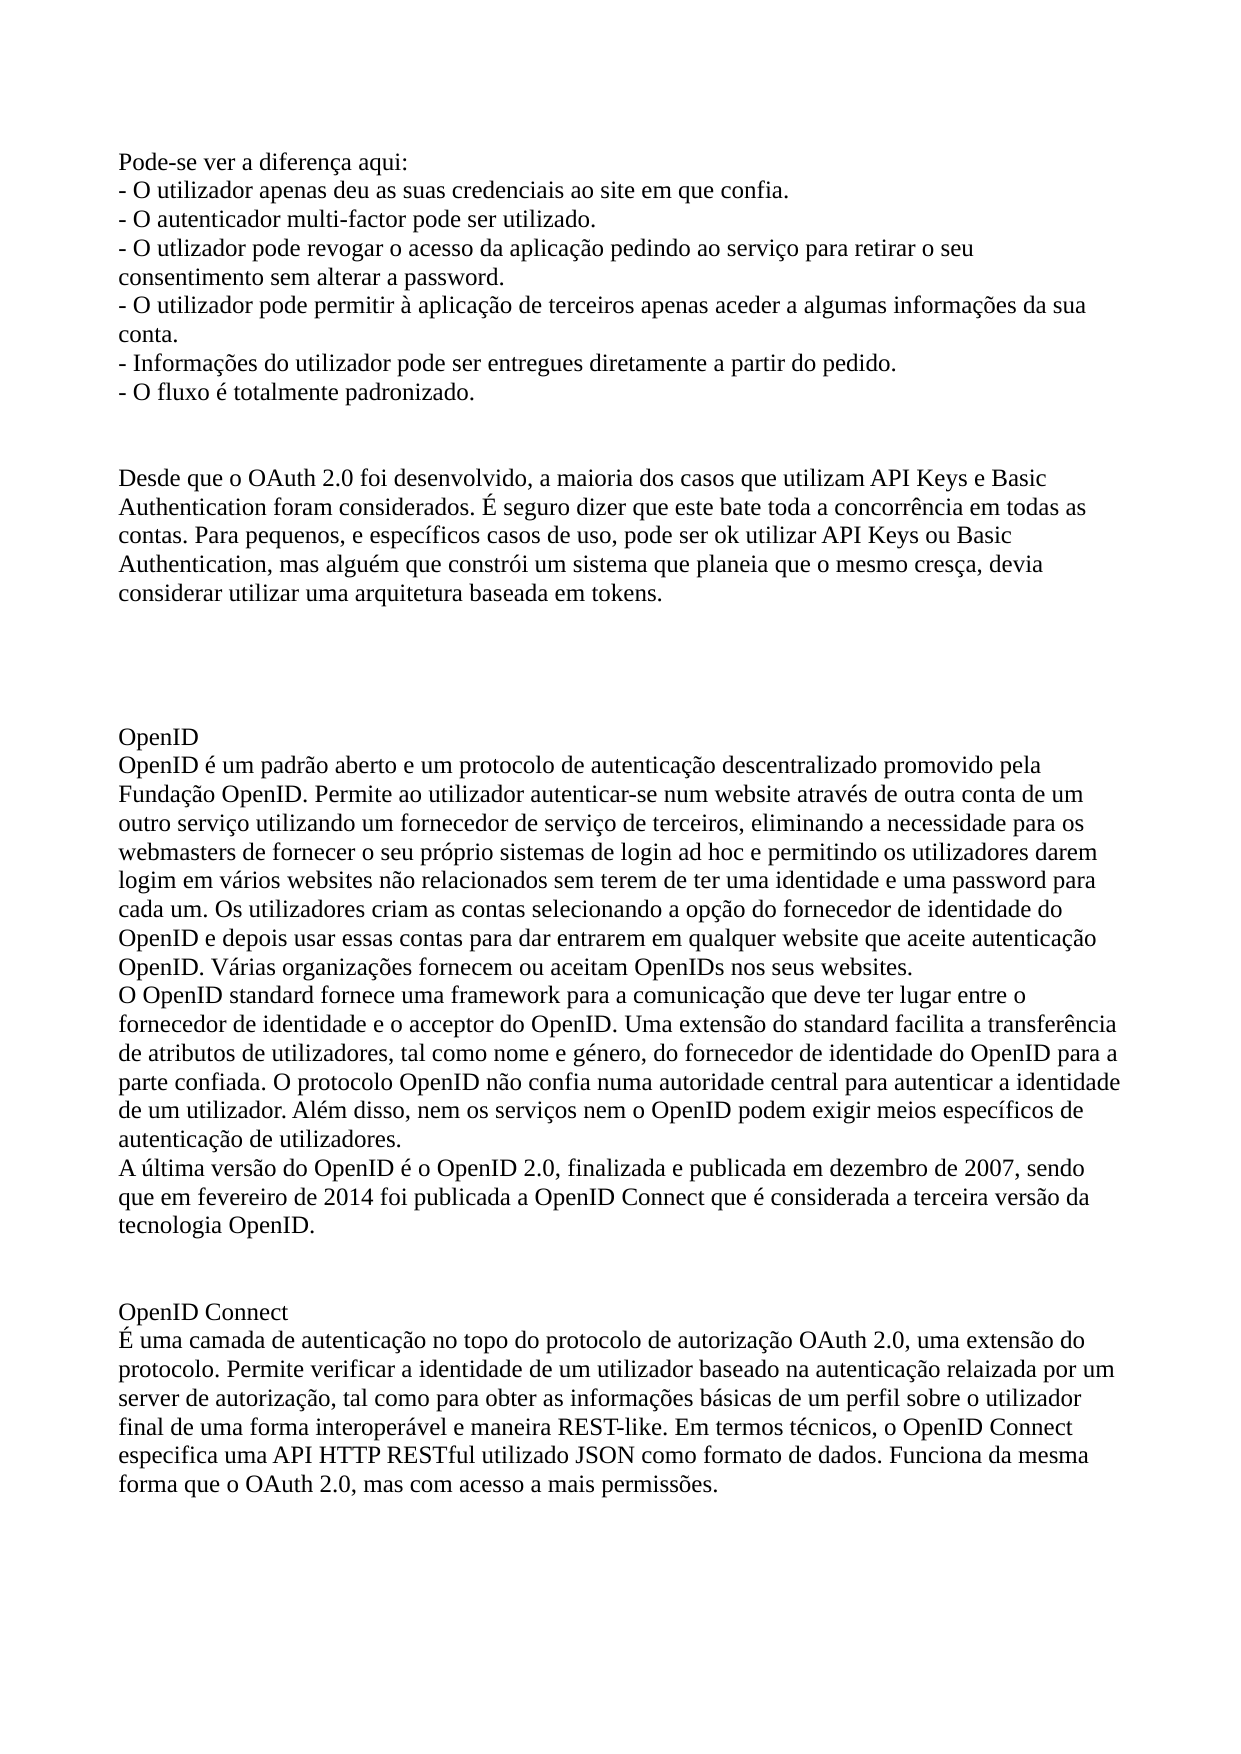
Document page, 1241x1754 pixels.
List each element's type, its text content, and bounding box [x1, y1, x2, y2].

text - O autenticador multi-factor pode ser utilizado. [118, 204, 1122, 233]
text Pode-se ver a diferença aqui: [118, 147, 1122, 176]
text Desde que o OAuth 2.0 foi desenvolvido, a maioria dos casos que utilizam API Keys e Basic Authentication foram considerados. É seguro dizer que este bate toda a concorrência em todas as contas. Para pequenos, e específicos casos de uso, pode ser ok utilizar API Keys ou Basic Authentication, mas alguém que constrói um sistema que planeia que o mesmo cresça, devia considerar utilizar uma arquitetura baseada em tokens. [118, 463, 1122, 607]
text - Informações do utilizador pode ser entregues diretamente a partir do pedido. [118, 348, 1122, 377]
text OpenID é um padrão aberto e um protocolo de autenticação descentralizado promovido pela Fundação OpenID. Permite ao utilizador autenticar-se num website através de outra conta de um outro serviço utilizando um fornecedor de serviço de terceiros, eliminando a necessidade para os webmasters de fornecer o seu próprio sistemas de login ad hoc e permitindo os utilizadores darem logim em vários websites não relacionados sem terem de ter uma identidade e uma password para cada um. Os utilizadores criam as contas selecionando a opção do fornecedor de identidade do OpenID e depois usar essas contas para dar entrarem em qualquer website que aceite autenticação OpenID. Várias organizações fornecem ou aceitam OpenIDs nos seus websites. [118, 751, 1122, 981]
text OpenID Connect [118, 1297, 1122, 1326]
text O OpenID standard fornece uma framework para a comunicação que deve ter lugar entre o fornecedor de identidade e o acceptor do OpenID. Uma extensão do standard facilita a transferência de atributos de utilizadores, tal como nome e género, do fornecedor de identidade do OpenID para a parte confiada. O protocolo OpenID não confia numa autoridade central para autenticar a identidade de um utilizador. Além disso, nem os serviços nem o OpenID podem exigir meios específicos de autenticação de utilizadores. [118, 981, 1122, 1153]
text É uma camada de autenticação no topo do protocolo de autorização OAuth 2.0, uma extensão do protocolo. Permite verificar a identidade de um utilizador baseado na autenticação relaizada por um server de autorização, tal como para obter as informações básicas de um perfil sobre o utilizador final de uma forma interoperável e maneira REST-like. Em termos técnicos, o OpenID Connect especifica uma API HTTP RESTful utilizado JSON como formato de dados. Funciona da mesma forma que o OAuth 2.0, mas com acesso a mais permissões. [118, 1326, 1122, 1498]
text - O utlizador pode revogar o acesso da aplicação pedindo ao serviço para retirar o seu consentimento sem alterar a password. [118, 233, 1122, 291]
text - O utilizador apenas deu as suas credenciais ao site em que confia. [118, 176, 1122, 204]
text OpenID [118, 722, 1122, 751]
text A última versão do OpenID é o OpenID 2.0, finalizada e publicada em dezembro de 2007, sendo que em fevereiro de 2014 foi publicada a OpenID Connect que é considerada a terceira versão da tecnologia OpenID. [118, 1153, 1122, 1239]
text - O fluxo é totalmente padronizado. [118, 377, 1122, 406]
text - O utilizador pode permitir à aplicação de terceiros apenas aceder a algumas informações da sua conta. [118, 291, 1122, 348]
